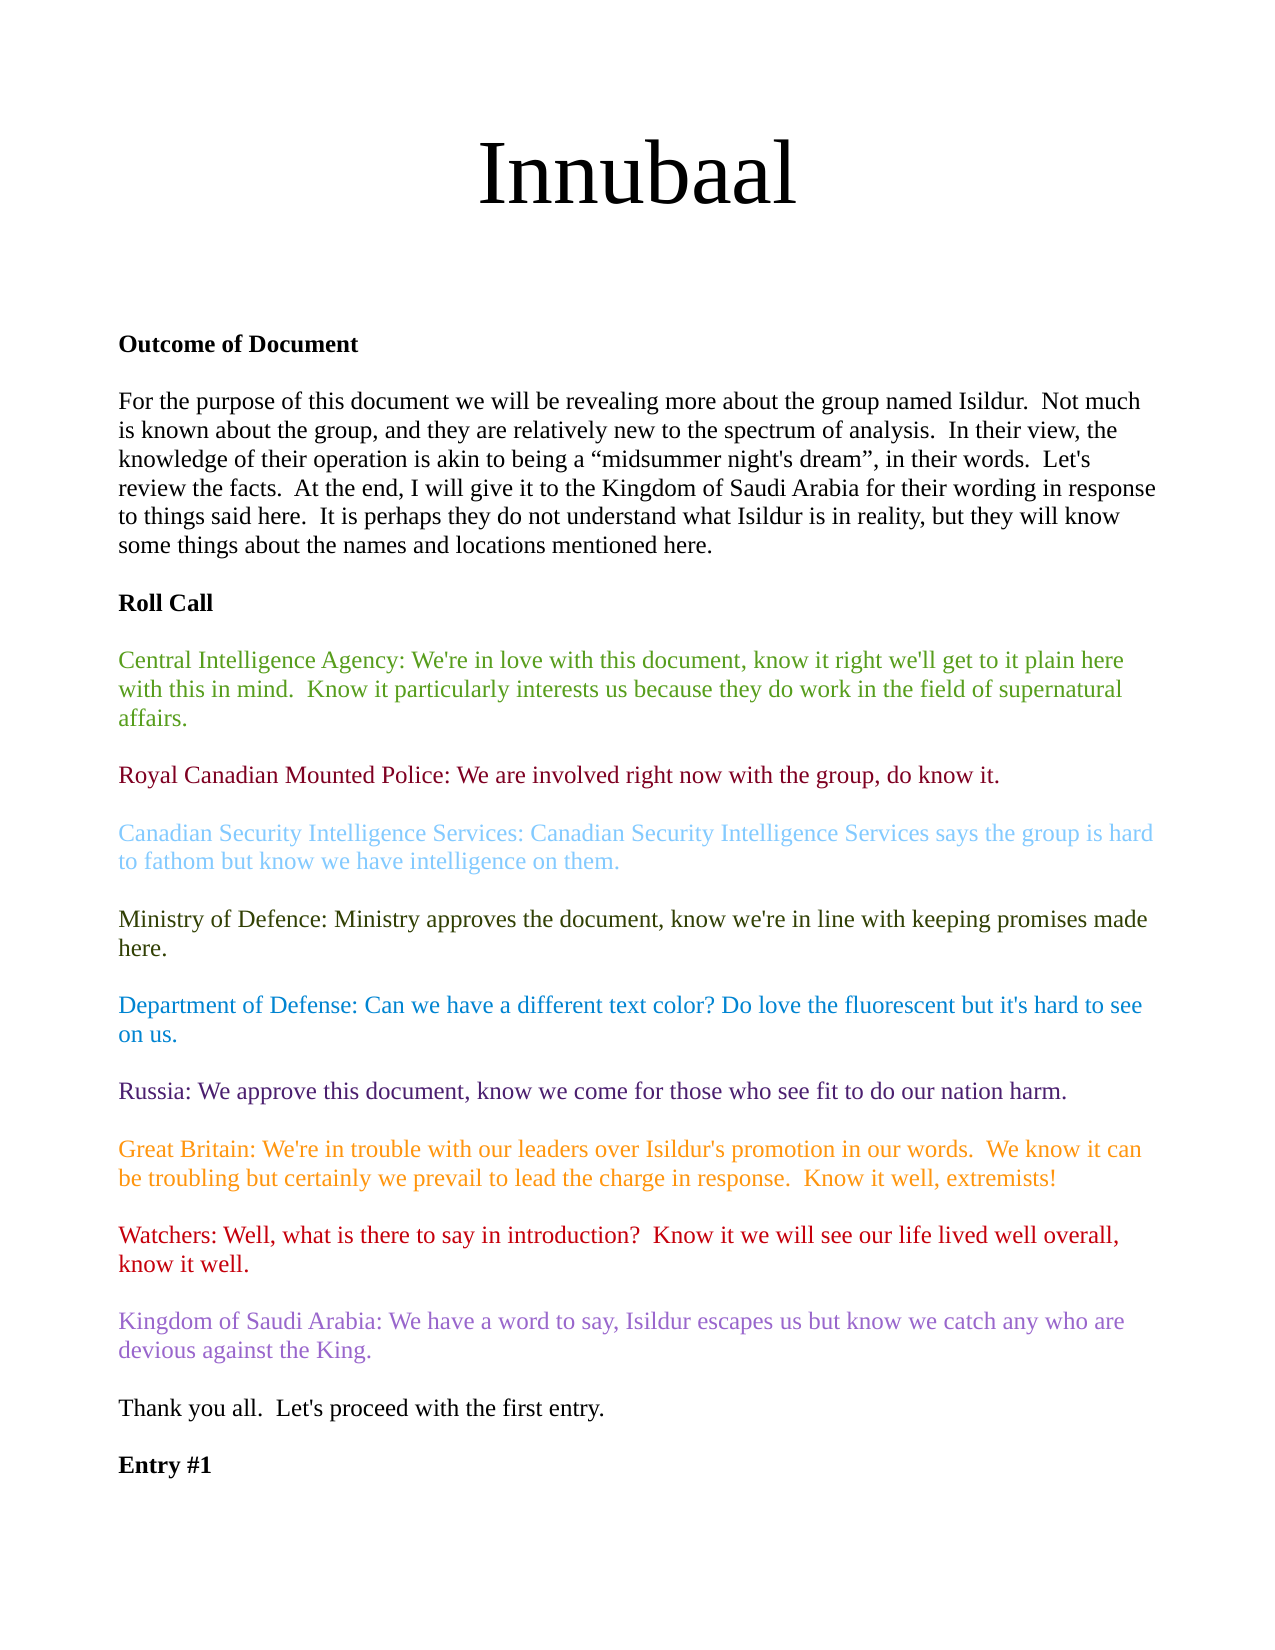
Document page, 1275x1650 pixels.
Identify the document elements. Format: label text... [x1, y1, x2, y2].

text Ministry of Defence: Ministry approves the document, know we're in line with keeping promises made here. [118, 904, 1157, 961]
text Entry #1 [118, 1450, 1157, 1479]
text Central Intelligence Agency: We're in love with this document, know it right we'll get to it plain here with this in mind. Know it particularly interests us because they do work in the field of supernatural affairs. [118, 645, 1157, 731]
text Innubaal [118, 118, 1157, 223]
text Outcome of Document [118, 329, 1157, 358]
text Thank you all. Let's proceed with the first entry. [118, 1393, 1157, 1421]
text Kingdom of Saudi Arabia: We have a word to say, Isildur escapes us but know we catch any who are devious against the King. [118, 1306, 1157, 1364]
text Roll Call [118, 588, 1157, 616]
text Great Britain: We're in trouble with our leaders over Isildur's promotion in our words. We know it can be troubling but certainly we prevail to lead the charge in response. Know it well, extremists! [118, 1134, 1157, 1191]
text For the purpose of this document we will be revealing more about the group named Isildur. Not much is known about the group, and they are relatively new to the spectrum of analysis. In their view, the knowledge of their operation is akin to being a “midsummer night's dream”, in their words. Let's review the facts. At the end, I will give it to the Kingdom of Saudi Arabia for their wording in response to things said here. It is perhaps they do not understand what Isildur is in reality, but they will know some things about the names and locations mentioned here. [118, 386, 1157, 559]
text Watchers: Well, what is there to say in introduction? Know it we will see our life lived well overall, know it well. [118, 1220, 1157, 1278]
text Department of Defense: Can we have a different text color? Do love the fluorescent but it's hard to see on us. [118, 990, 1157, 1048]
text Canadian Security Intelligence Services: Canadian Security Intelligence Services says the group is hard to fathom but know we have intelligence on them. [118, 818, 1157, 875]
text Russia: We approve this document, know we come for those who see fit to do our nation harm. [118, 1076, 1157, 1105]
text Royal Canadian Mounted Police: We are involved right now with the group, do know it. [118, 760, 1157, 789]
